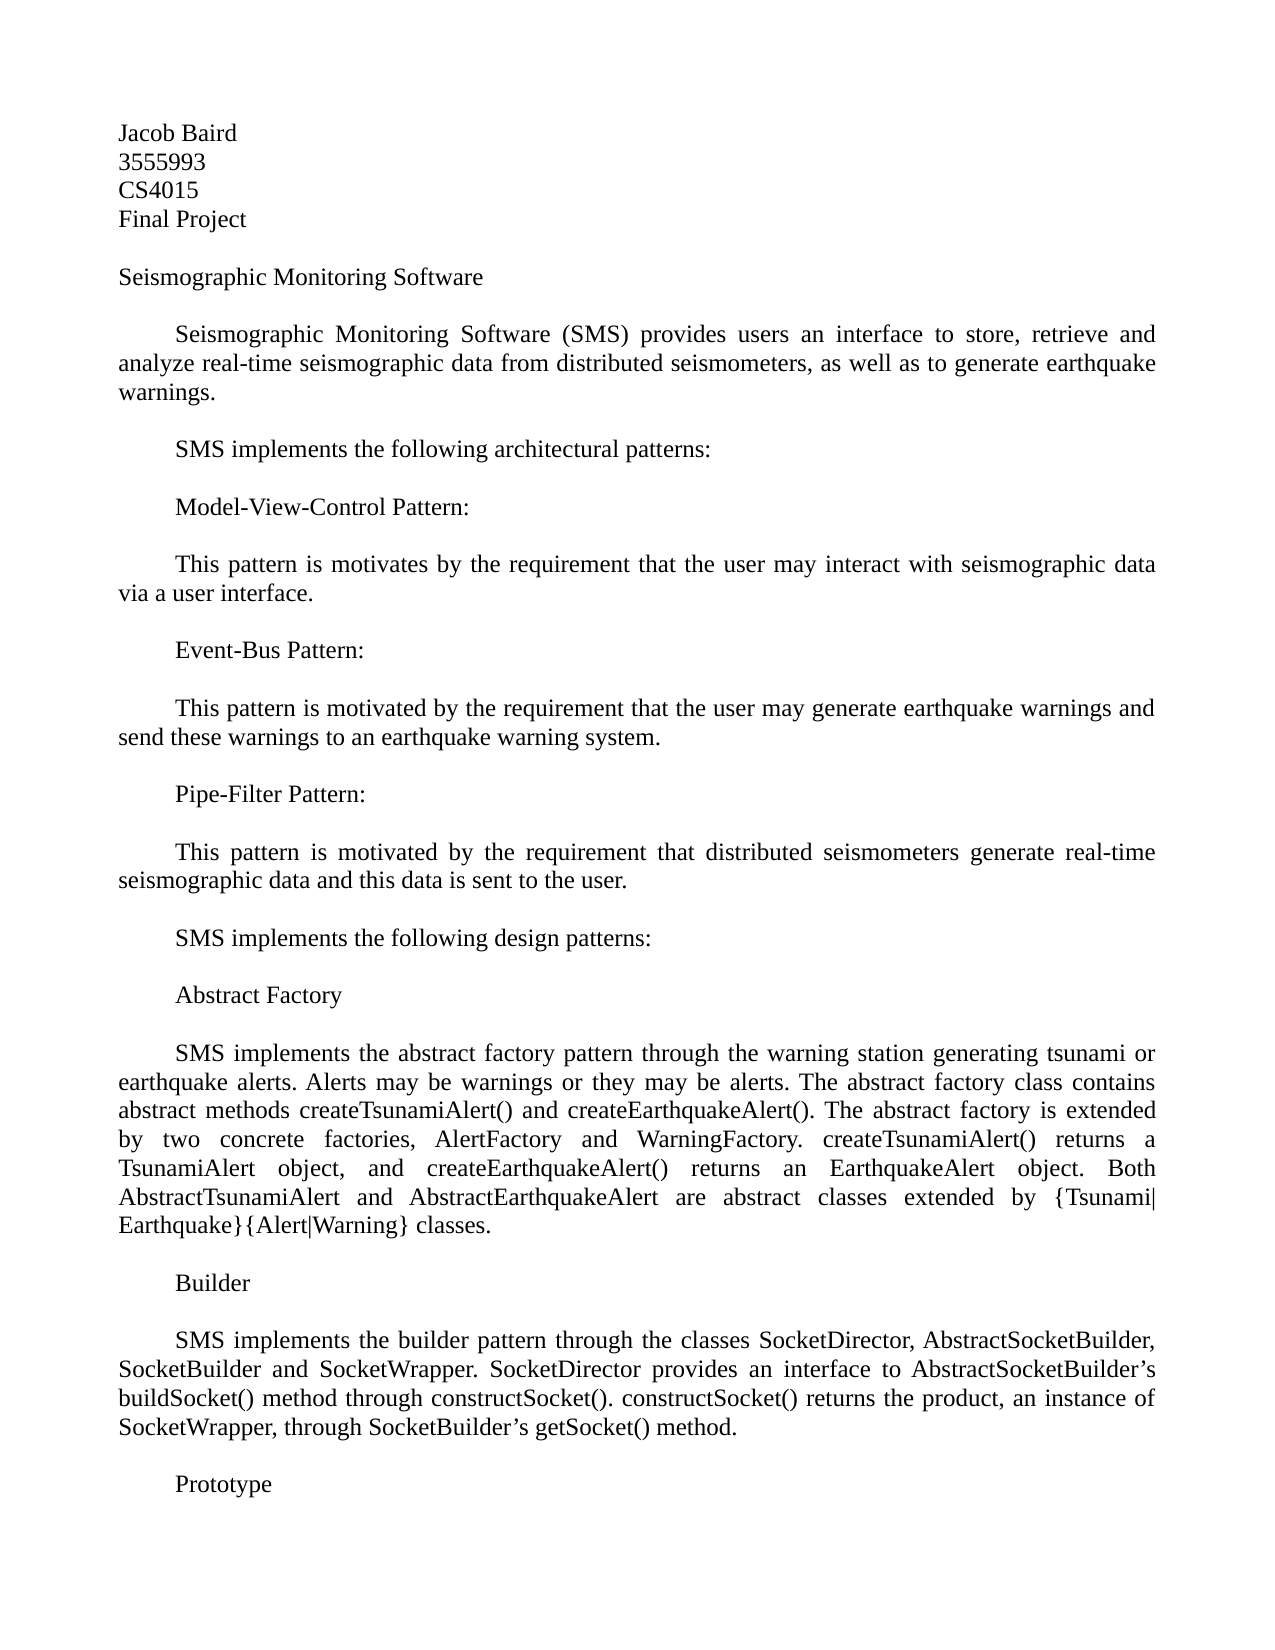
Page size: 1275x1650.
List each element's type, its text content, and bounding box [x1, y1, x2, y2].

text Model-View-Control Pattern: [118, 492, 1157, 521]
text Seismographic Monitoring Software [118, 262, 1157, 291]
text Seismographic Monitoring Software (SMS) provides users an interface to store, retrieve and analyze real-time seismographic data from distributed seismometers, as well as to generate earthquake warnings. [118, 319, 1157, 406]
text Builder [118, 1268, 1157, 1297]
text Abstract Factory [118, 981, 1157, 1009]
text SMS implements the abstract factory pattern through the warning station generating tsunami or earthquake alerts. Alerts may be warnings or they may be alerts. The abstract factory class contains abstract methods createTsunamiAlert() and createEarthquakeAlert(). The abstract factory is extended by two concrete factories, AlertFactory and WarningFactory. createTsunamiAlert() returns a TsunamiAlert object, and createEarthquakeAlert() returns an EarthquakeAlert object. Both AbstractTsunamiAlert and AbstractEarthquakeAlert are abstract classes extended by {Tsunami|Earthquake}{Alert|Warning} classes. [118, 1038, 1157, 1239]
text This pattern is motivated by the requirement that the user may generate earthquake warnings and send these warnings to an earthquake warning system. [118, 693, 1157, 751]
text Event-Bus Pattern: [118, 636, 1157, 664]
text SMS implements the following architectural patterns: [118, 434, 1157, 463]
text This pattern is motivates by the requirement that the user may interact with seismographic data via a user interface. [118, 549, 1157, 607]
text Pipe-Filter Pattern: [118, 779, 1157, 808]
text Prototype [118, 1469, 1157, 1498]
text SMS implements the following design patterns: [118, 923, 1157, 952]
text SMS implements the builder pattern through the classes SocketDirector, AbstractSocketBuilder, SocketBuilder and SocketWrapper. SocketDirector provides an interface to AbstractSocketBuilder’s buildSocket() method through constructSocket(). constructSocket() returns the product, an instance of SocketWrapper, through SocketBuilder’s getSocket() method. [118, 1326, 1157, 1441]
text This pattern is motivated by the requirement that distributed seismometers generate real-time seismographic data and this data is sent to the user. [118, 837, 1157, 894]
text Jacob Baird 3555993 CS4015 Final Project [118, 118, 1157, 233]
